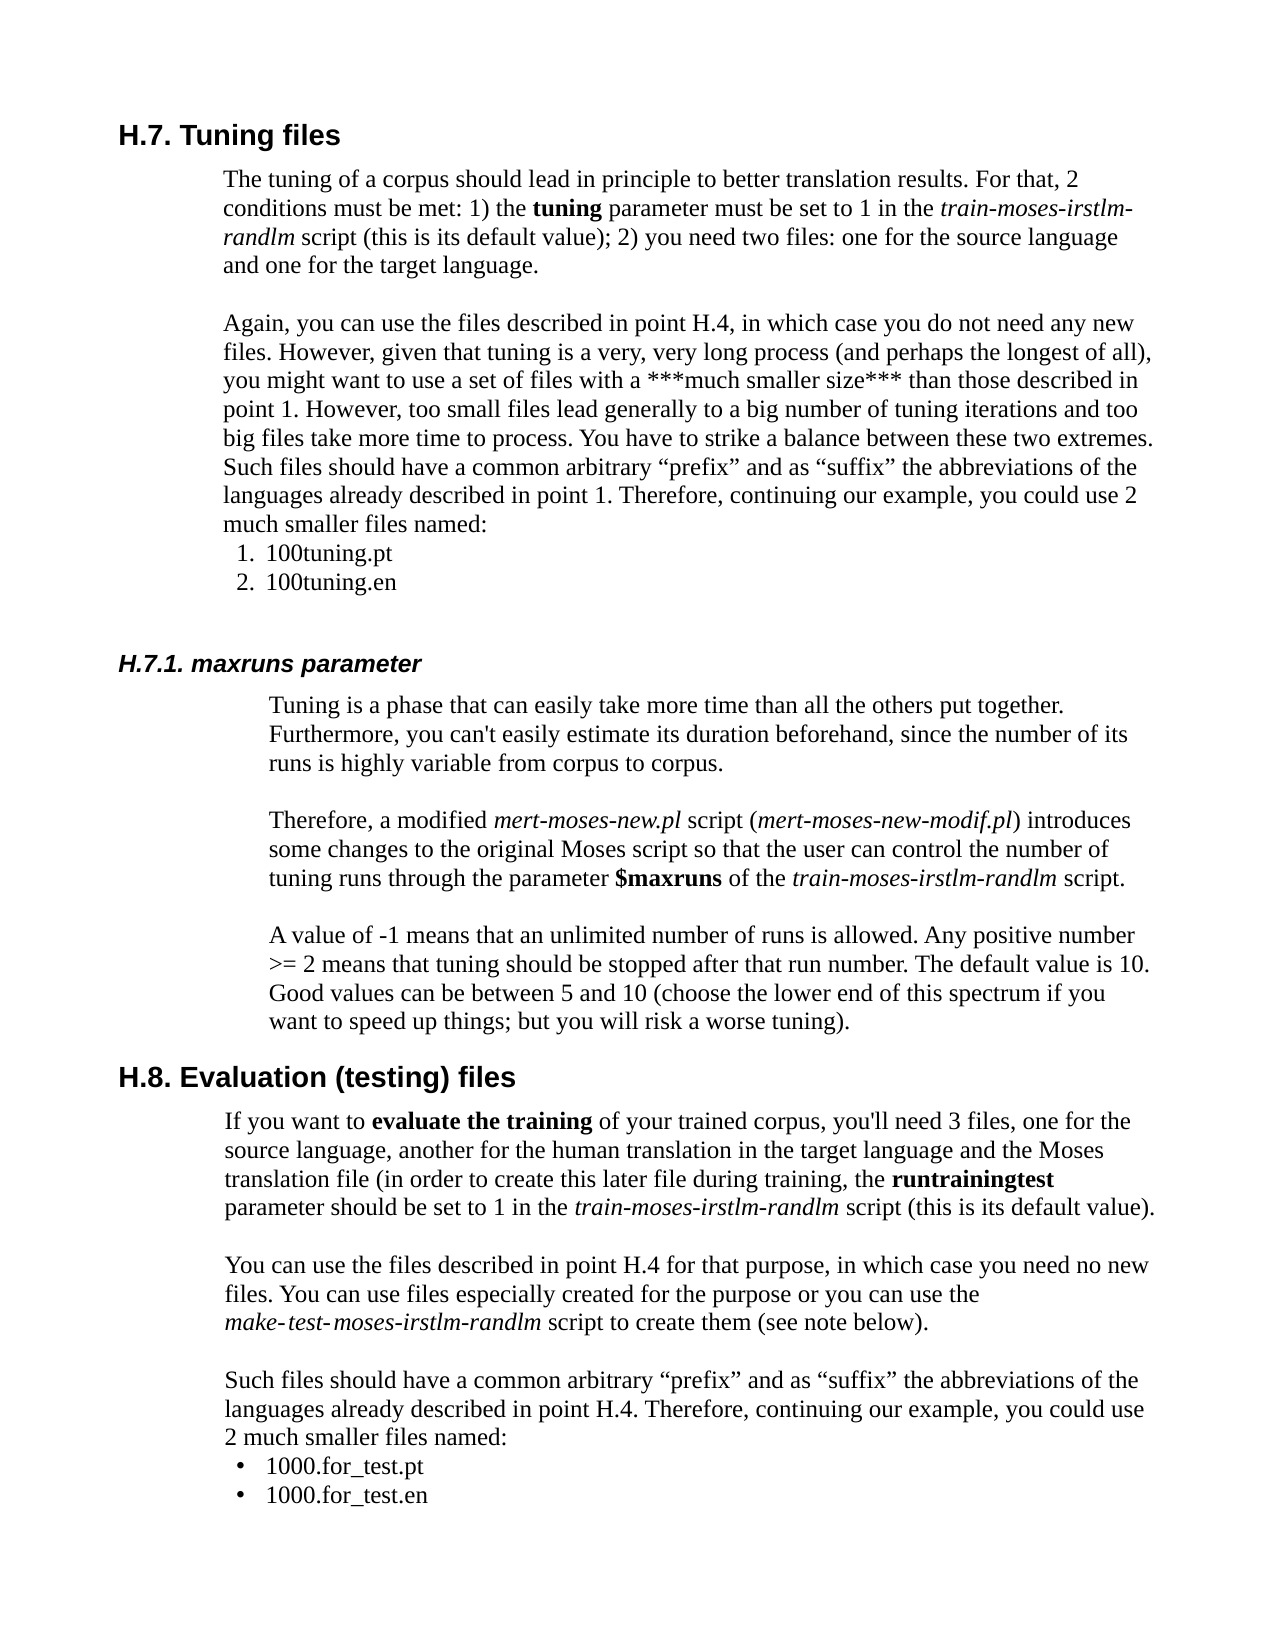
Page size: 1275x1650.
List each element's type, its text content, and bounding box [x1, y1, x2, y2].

text The tuning of a corpus should lead in principle to better translation results. For that, 2 conditions must be met: 1) the tuning parameter must be set to 1 in the train-moses-irstlm-randlm script (this is its default value); 2) you need two files: one for the source language and one for the target language. [223, 164, 1157, 279]
list Tuning is a phase that can easily take more time than all the others put together. Furthermore, you can't easily estimate its duration beforehand, since the number of its runs is highly variable from corpus to corpus. [239, 690, 1157, 776]
list A value of -1 means that an unlimited number of runs is allowed. Any positive number >= 2 means that tuning should be stopped after that run number. The default value is 10. Good values can be between 5 and 10 (choose the lower end of this spectrum if you want to speed up things; but you will risk a worse tuning). [239, 920, 1157, 1035]
subtitle H.7. Tuning files [118, 118, 1157, 152]
list Therefore, a modified mert-moses-new.pl script (mert-moses-new-modif.pl) introduces some changes to the original Moses script so that the user can control the number of tuning runs through the parameter $maxruns of the train-moses-irstlm-randlm script. [239, 805, 1157, 891]
subtitle H.7.1. maxruns parameter [118, 649, 1157, 678]
subtitle H.8. Evaluation (testing) files [118, 1060, 1157, 1094]
text If you want to evaluate the training of your trained corpus, you'll need 3 files, one for the source language, another for the human translation in the target language and the Moses translation file (in order to create this later file during training, the runtrainingtest parameter should be set to 1 in the train-moses-irstlm-randlm script (this is its default value). [224, 1106, 1157, 1221]
list 100tuning.en [236, 567, 1157, 595]
list 1000.for_test.en [236, 1480, 1157, 1509]
list 1000.for_test.pt [236, 1451, 1157, 1480]
text Such files should have a common arbitrary “prefix” and as “suffix” the abbreviations of the languages already described in point H.4. Therefore, continuing our example, you could use 2 much smaller files named: [224, 1365, 1157, 1451]
text Again, you can use the files described in point H.4, in which case you do not need any new files. However, given that tuning is a very, very long process (and perhaps the longest of all), you might want to use a set of files with a ***much smaller size*** than those described in point 1. However, too small files lead generally to a big number of tuning iterations and too big files take more time to process. You have to strike a balance between these two extremes. Such files should have a common arbitrary “prefix” and as “suffix” the abbreviations of the languages already described in point 1. Therefore, continuing our example, you could use 2 much smaller files named: [223, 308, 1157, 538]
text You can use the files described in point H.4 for that purpose, in which case you need no new files. You can use files especially created for the purpose or you can use the make‑test‑moses-irstlm-randlm script to create them (see note below). [224, 1250, 1157, 1336]
list 100tuning.pt [236, 538, 1157, 567]
